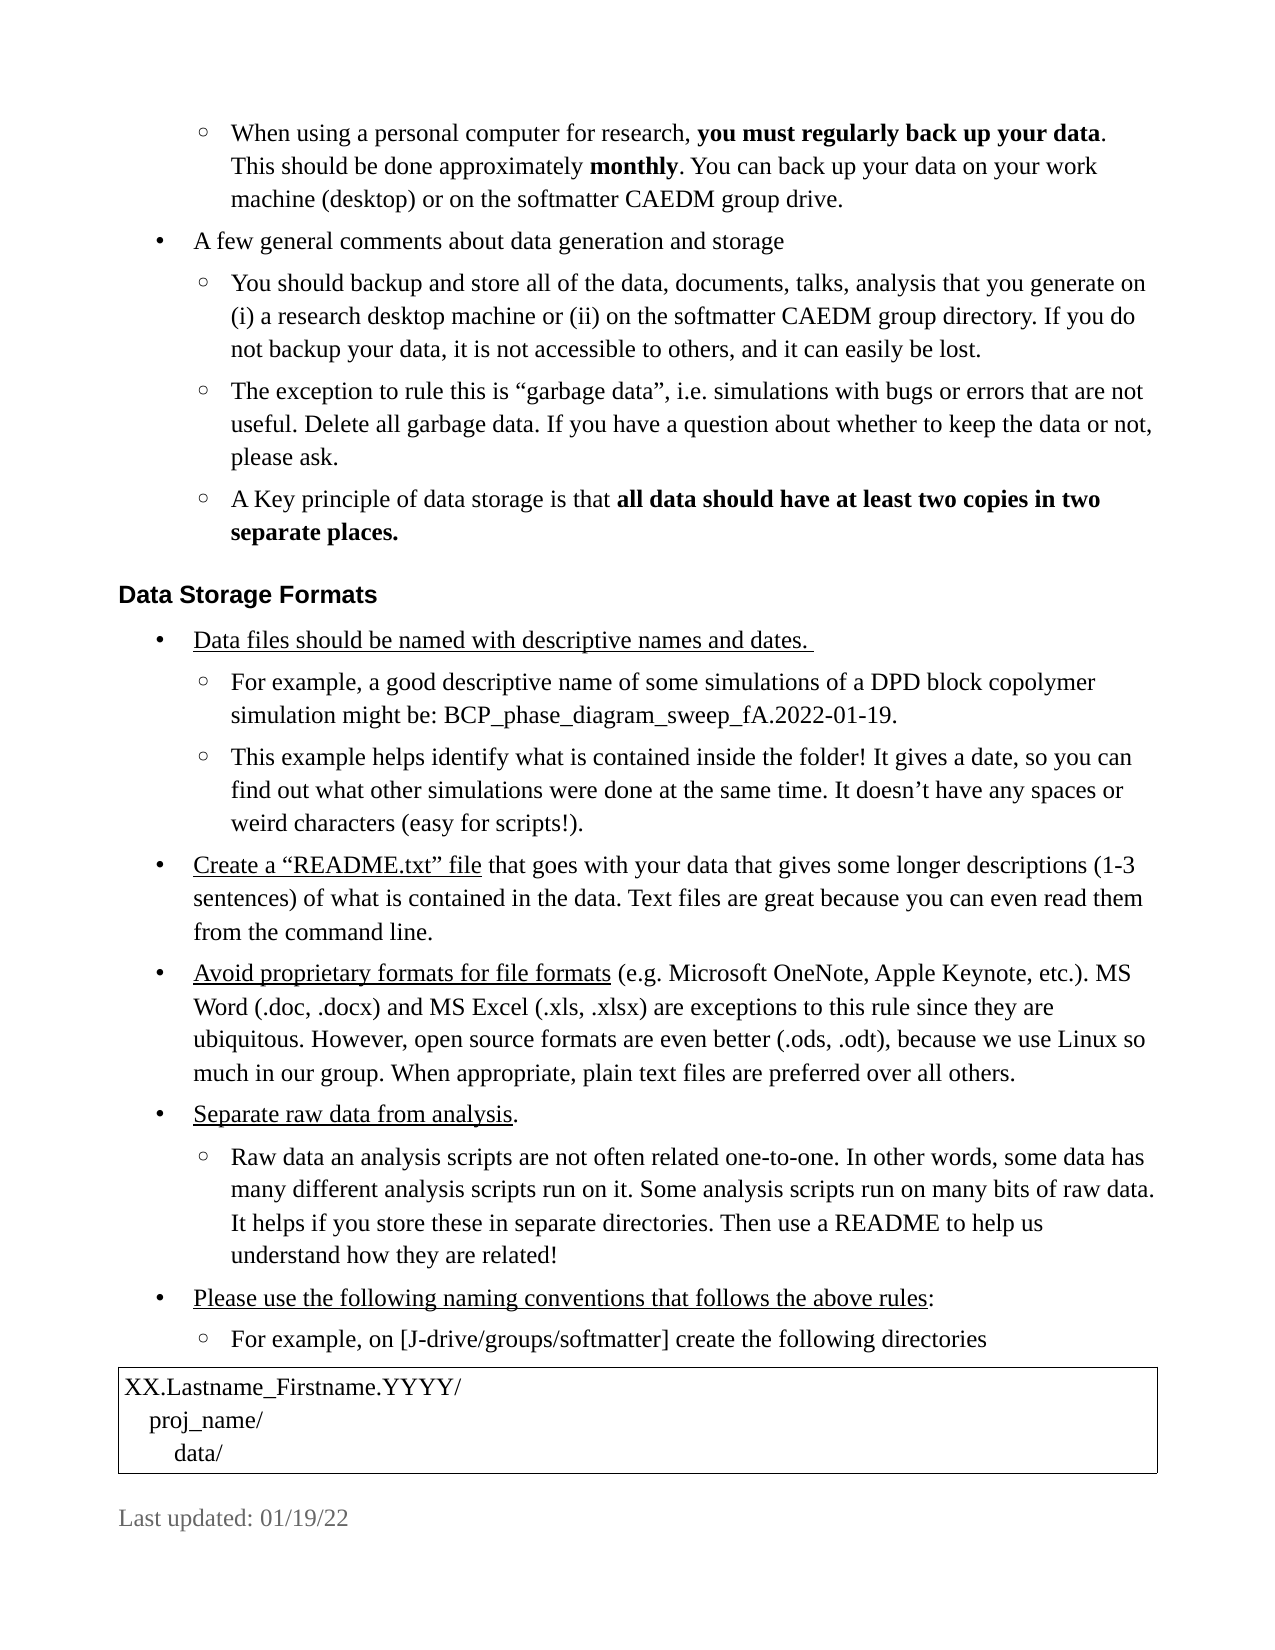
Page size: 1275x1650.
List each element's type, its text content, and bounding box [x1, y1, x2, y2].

list When using a personal computer for research, you must regularly back up your data. This should be done approximately monthly. You can back up your data on your work machine (desktop) or on the softmatter CAEDM group drive. [193, 118, 1157, 213]
list Raw data an analysis scripts are not often related one-to-one. In other words, some data has many different analysis scripts run on it. Some analysis scripts run on many bits of raw data. It helps if you store these in separate directories. Then use a README to help us understand how they are related! [193, 1142, 1157, 1269]
list The exception to rule this is “garbage data”, i.e. simulations with bugs or errors that are not useful. Delete all garbage data. If you have a question about whether to keep the data or not, please ask. [193, 376, 1157, 471]
list This example helps identify what is contained inside the folder! It gives a date, so you can find out what other simulations were done at the same time. It doesn’t have any spaces or weird characters (easy for scripts!). [193, 742, 1157, 837]
list Create a “README.txt” file that goes with your data that gives some longer descriptions (1-3 sentences) of what is contained in the data. Text files are great because you can even read them from the command line. [156, 851, 1157, 945]
table_header XX.Lastname_Firstname.YYYY/ proj_name/ data/ [119, 1368, 1157, 1473]
list For example, on [J-drive/groups/softmatter] create the following directories [193, 1324, 1157, 1353]
subtitle Data Storage Formats [118, 580, 1157, 609]
list Avoid proprietary formats for file formats (e.g. Microsoft OneNote, Apple Keynote, etc.). MS Word (.doc, .docx) and MS Excel (.xls, .xlsx) are exceptions to this rule since they are ubiquitous. However, open source formats are even better (.ods, .odt), because we use Linux so much in our group. When appropriate, plain text files are preferred over all others. [156, 958, 1157, 1086]
list Separate raw data from analysis. [156, 1099, 1157, 1128]
list For example, a good descriptive name of some simulations of a DPD block copolymer simulation might be: BCP_phase_diagram_sweep_fA.2022-01-19. [193, 667, 1157, 729]
list Please use the following naming conventions that follows the above rules: [156, 1283, 1157, 1311]
list You should backup and store all of the data, documents, talks, analysis that you generate on (i) a research desktop machine or (ii) on the softmatter CAEDM group directory. If you do not backup your data, it is not accessible to others, and it can easily be lost. [193, 268, 1157, 363]
list A few general comments about data generation and storage [156, 226, 1157, 255]
list Data files should be named with descriptive names and dates. [156, 626, 1157, 654]
list A Key principle of data storage is that all data should have at least two copies in two separate places. [193, 484, 1157, 546]
